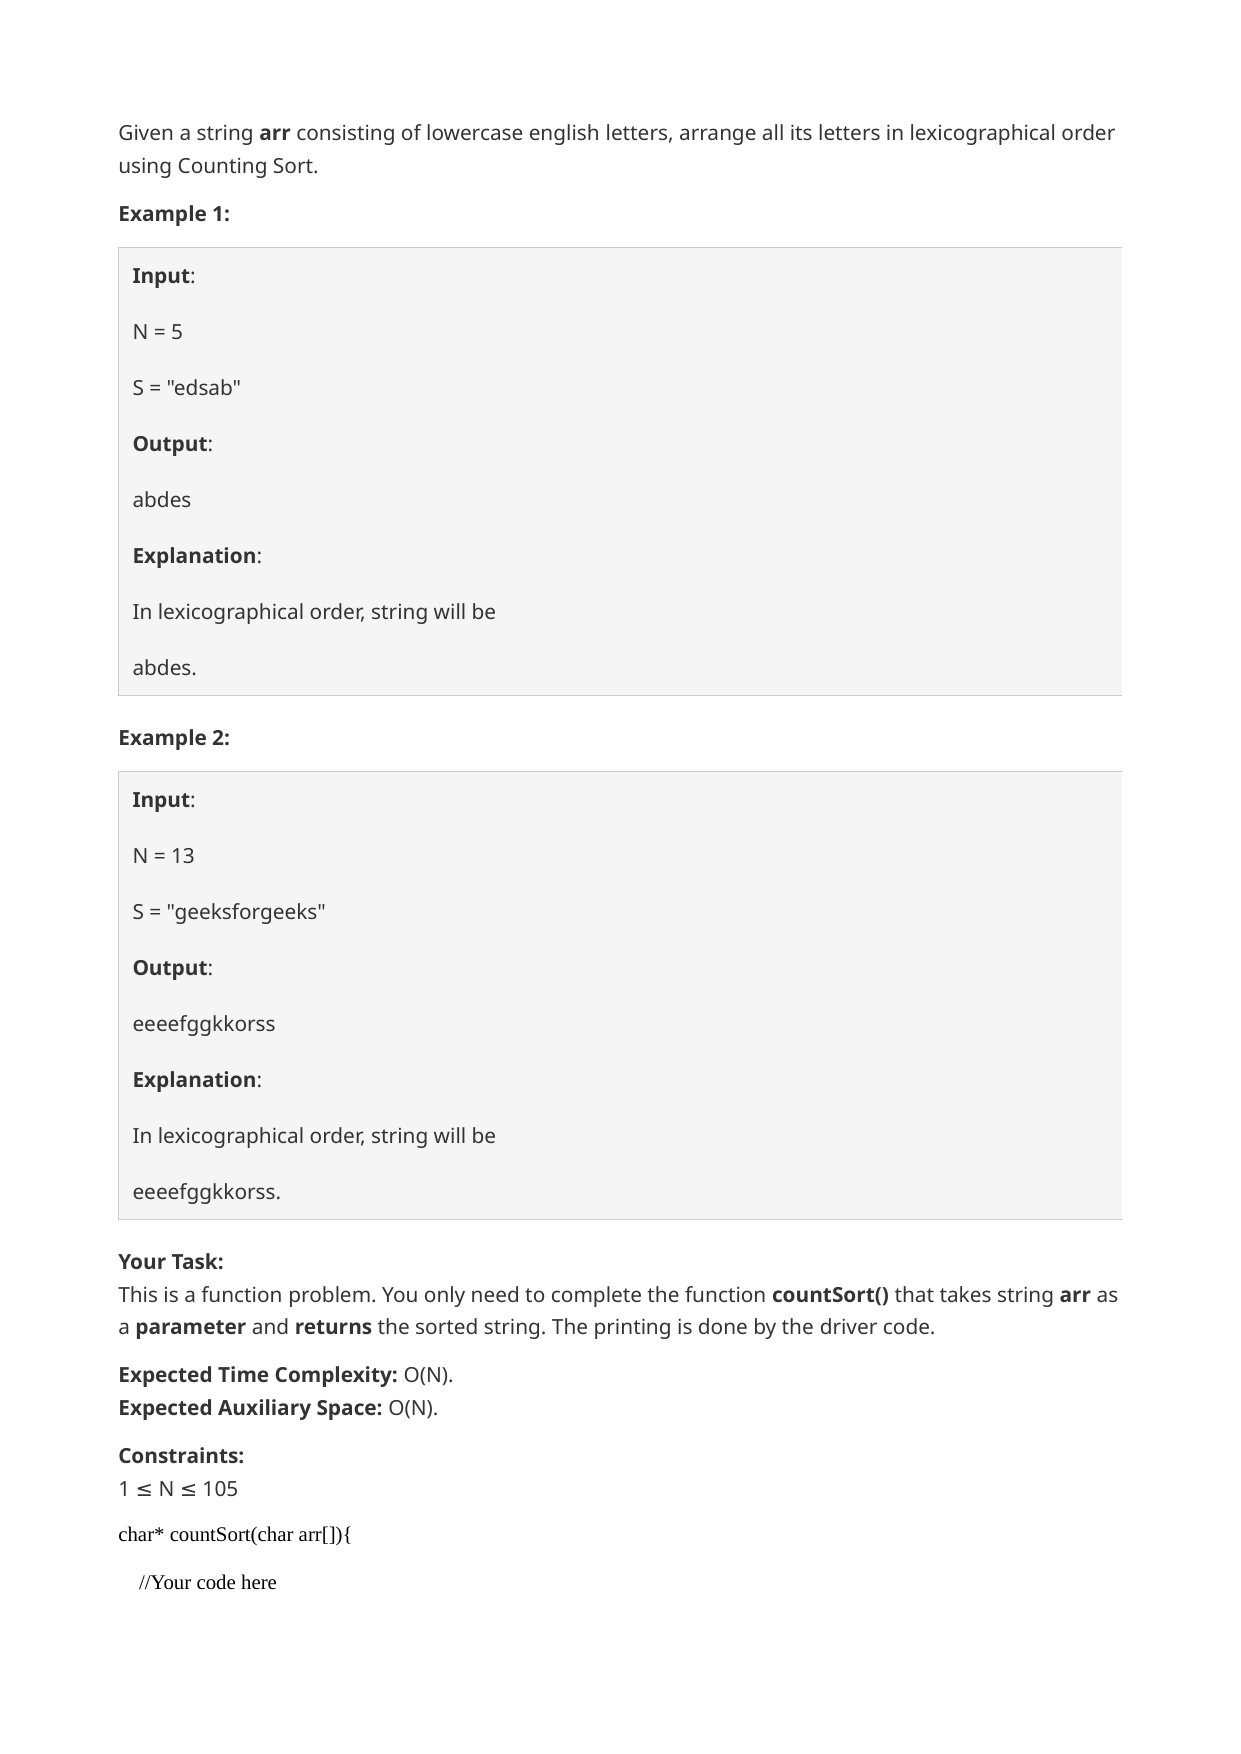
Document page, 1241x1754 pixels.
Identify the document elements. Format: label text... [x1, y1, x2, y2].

text Your Task: This is a function problem. You only need to complete the function countSort() that takes string arr as a parameter and returns the sorted string. The printing is done by the driver code. [118, 1247, 1122, 1341]
text Input: [119, 772, 1122, 814]
text N = 5 [119, 303, 1122, 346]
text S = "geeksforgeeks" [119, 883, 1122, 926]
text Input: [119, 248, 1122, 290]
text Explanation: [119, 1051, 1122, 1093]
text eeeefggkkorss [119, 995, 1122, 1038]
text eeeefggkkorss. [119, 1163, 1122, 1219]
text char* countSort(char arr[]){ [118, 1522, 1122, 1546]
text In lexicographical order, string will be [119, 1107, 1122, 1149]
text Expected Time Complexity: O(N). Expected Auxiliary Space: O(N). [118, 1361, 1122, 1422]
text In lexicographical order, string will be [119, 583, 1122, 625]
text Given a string arr consisting of lowercase english letters, arrange all its letters in lexicographical order using Counting Sort. [118, 118, 1122, 179]
text Example 1: [118, 199, 1122, 227]
text N = 13 [119, 827, 1122, 870]
text Constraints: 1 ≤ N ≤ 105 [118, 1441, 1122, 1502]
text Example 2: [118, 723, 1122, 751]
text Output: [119, 939, 1122, 982]
text S = "edsab" [119, 359, 1122, 402]
text //Your code here [118, 1570, 1122, 1594]
text abdes [119, 471, 1122, 513]
text abdes. [119, 639, 1122, 695]
text Explanation: [119, 527, 1122, 569]
text Output: [119, 415, 1122, 458]
